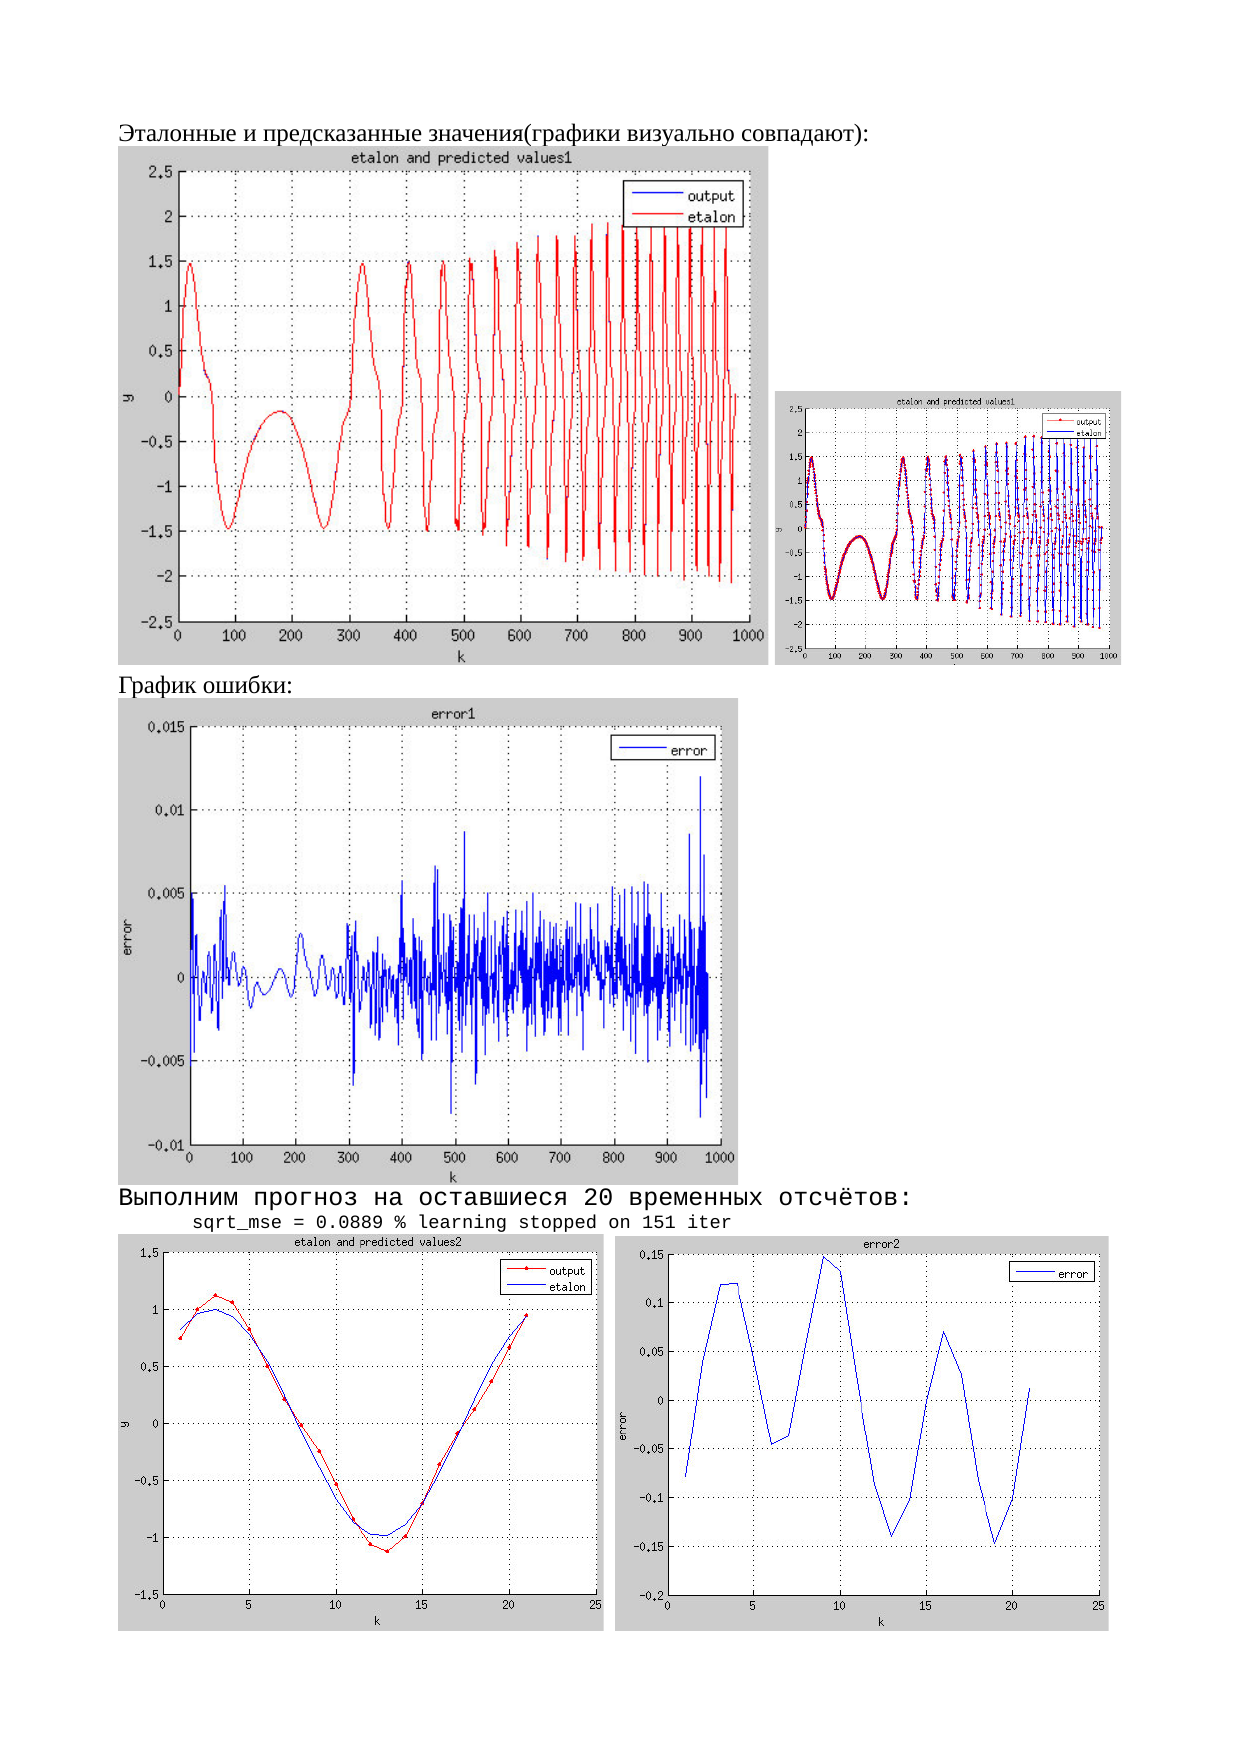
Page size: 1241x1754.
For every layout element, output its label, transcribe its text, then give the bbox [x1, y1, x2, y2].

text Эталонные и предсказанные значения(графики визуально совпадают): [118, 118, 1122, 147]
picture [118, 698, 739, 1185]
picture [118, 1234, 604, 1631]
text sqrt_mse = 0.0889 % learning stopped on 151 iter [192, 1213, 1122, 1234]
picture [118, 146, 769, 665]
picture [615, 1236, 1109, 1631]
text График ошибки: [118, 670, 1122, 699]
text Выполним прогноз на оставшиеся 20 временных отсчётов: [118, 1184, 1122, 1213]
picture [774, 391, 1122, 665]
